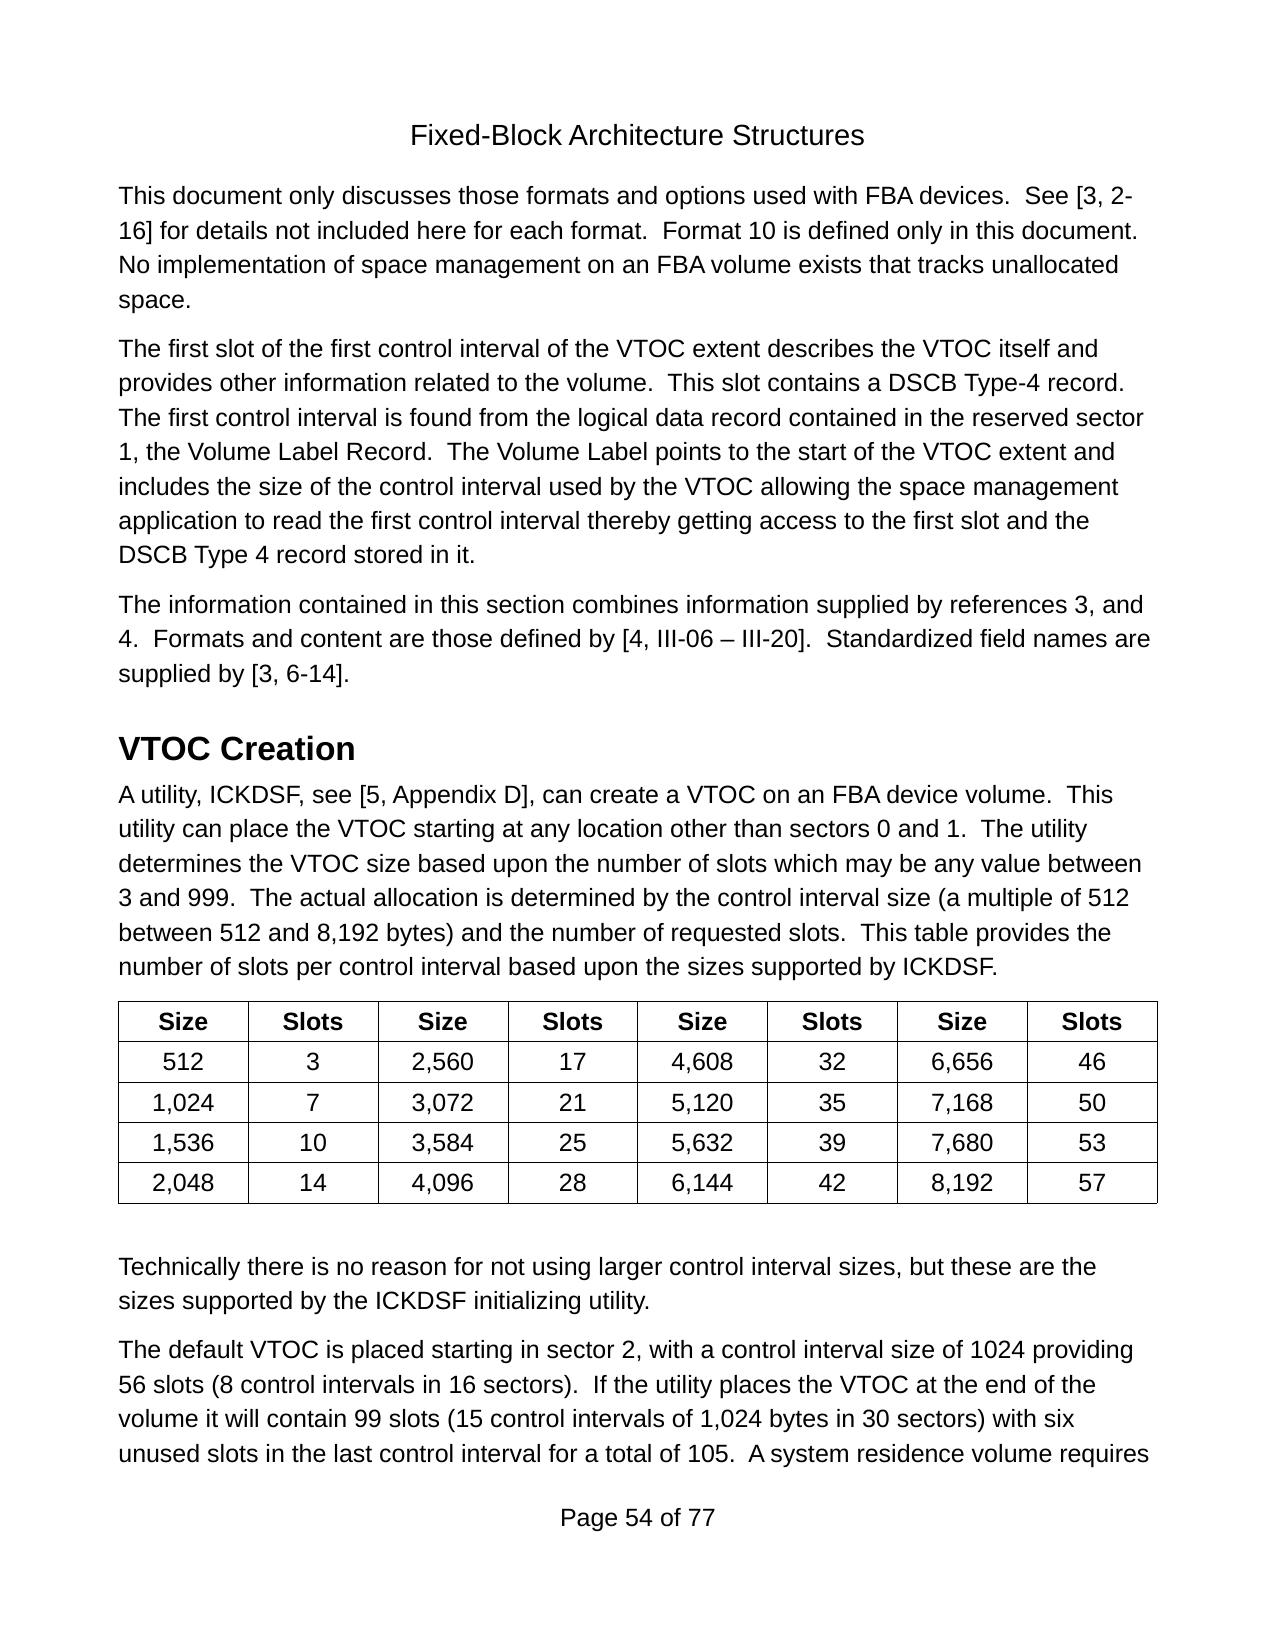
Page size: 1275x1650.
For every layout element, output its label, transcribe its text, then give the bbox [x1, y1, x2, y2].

table_header Size [638, 1002, 767, 1041]
table_cell 3,072 [379, 1083, 508, 1122]
text The first slot of the first control interval of the VTOC extent describes the VTOC itself and provides other information related to the volume. This slot contains a DSCB Type-4 record. The first control interval is found from the logical data record contained in the reserved sector 1, the Volume Label Record. The Volume Label points to the start of the VTOC extent and includes the size of the control interval used by the VTOC allowing the space management application to read the first control interval thereby getting access to the first slot and the DSCB Type 4 record stored in it. [118, 334, 1157, 569]
table_cell 1,536 [119, 1123, 248, 1162]
table_cell 14 [249, 1163, 378, 1203]
table_cell 8,192 [898, 1163, 1027, 1203]
table_cell 25 [509, 1123, 637, 1162]
table_cell 32 [768, 1042, 897, 1082]
table_header Slots [1028, 1002, 1157, 1041]
text The default VTOC is placed starting in sector 2, with a control interval size of 1024 providing 56 slots (8 control intervals in 16 sectors). If the utility places the VTOC at the end of the volume it will contain 99 slots (15 control intervals of 1,024 bytes in 30 sectors) with six unused slots in the last control interval for a total of 105. A system residence volume requires [118, 1335, 1157, 1467]
table_cell 39 [768, 1123, 897, 1162]
table_cell 17 [509, 1042, 637, 1082]
table_header Slots [249, 1002, 378, 1041]
table_cell 4,096 [379, 1163, 508, 1203]
table_cell 512 [119, 1042, 248, 1082]
table_cell 5,632 [638, 1123, 767, 1162]
table_cell 7 [249, 1083, 378, 1122]
table_cell 50 [1028, 1083, 1157, 1122]
table_cell 7,168 [898, 1083, 1027, 1122]
text This document only discusses those formats and options used with FBA devices. See [3, 2-16] for details not included here for each format. Format 10 is defined only in this document. No implementation of space management on an FBA volume exists that tracks unallocated space. [118, 181, 1157, 313]
table_cell 28 [509, 1163, 637, 1203]
table_cell 4,608 [638, 1042, 767, 1082]
subtitle VTOC Creation [118, 728, 1157, 767]
table_cell 46 [1028, 1042, 1157, 1082]
text A utility, ICKDSF, see [5, Appendix D], can create a VTOC on an FBA device volume. This utility can place the VTOC starting at any location other than sectors 0 and 1. The utility determines the VTOC size based upon the number of slots which may be any value between 3 and 999. The actual allocation is determined by the control interval size (a multiple of 512 between 512 and 8,192 bytes) and the number of requested slots. This table provides the number of slots per control interval based upon the sizes supported by ICKDSF. [118, 779, 1157, 981]
table_cell 57 [1028, 1163, 1157, 1203]
table_cell 6,144 [638, 1163, 767, 1203]
table_cell 42 [768, 1163, 897, 1203]
text The information contained in this section combines information supplied by references 3, and 4. Formats and content are those defined by [4, III-06 – III-20]. Standardized field names are supplied by [3, 6-14]. [118, 589, 1157, 687]
text Technically there is no reason for not using larger control interval sizes, but these are the sizes supported by the ICKDSF initializing utility. [118, 1252, 1157, 1315]
table_header Size [379, 1002, 508, 1041]
table_cell 3,584 [379, 1123, 508, 1162]
table_cell 21 [509, 1083, 637, 1122]
table_cell 1,024 [119, 1083, 248, 1122]
table_cell 10 [249, 1123, 378, 1162]
table_cell 5,120 [638, 1083, 767, 1122]
table_cell 35 [768, 1083, 897, 1122]
table_cell 2,048 [119, 1163, 248, 1203]
table_cell 6,656 [898, 1042, 1027, 1082]
table_cell 2,560 [379, 1042, 508, 1082]
table_header Slots [768, 1002, 897, 1041]
table_cell 53 [1028, 1123, 1157, 1162]
table_header Size [119, 1002, 248, 1041]
table_header Size [898, 1002, 1027, 1041]
table_cell 7,680 [898, 1123, 1027, 1162]
table_cell 3 [249, 1042, 378, 1082]
table_header Slots [509, 1002, 637, 1041]
